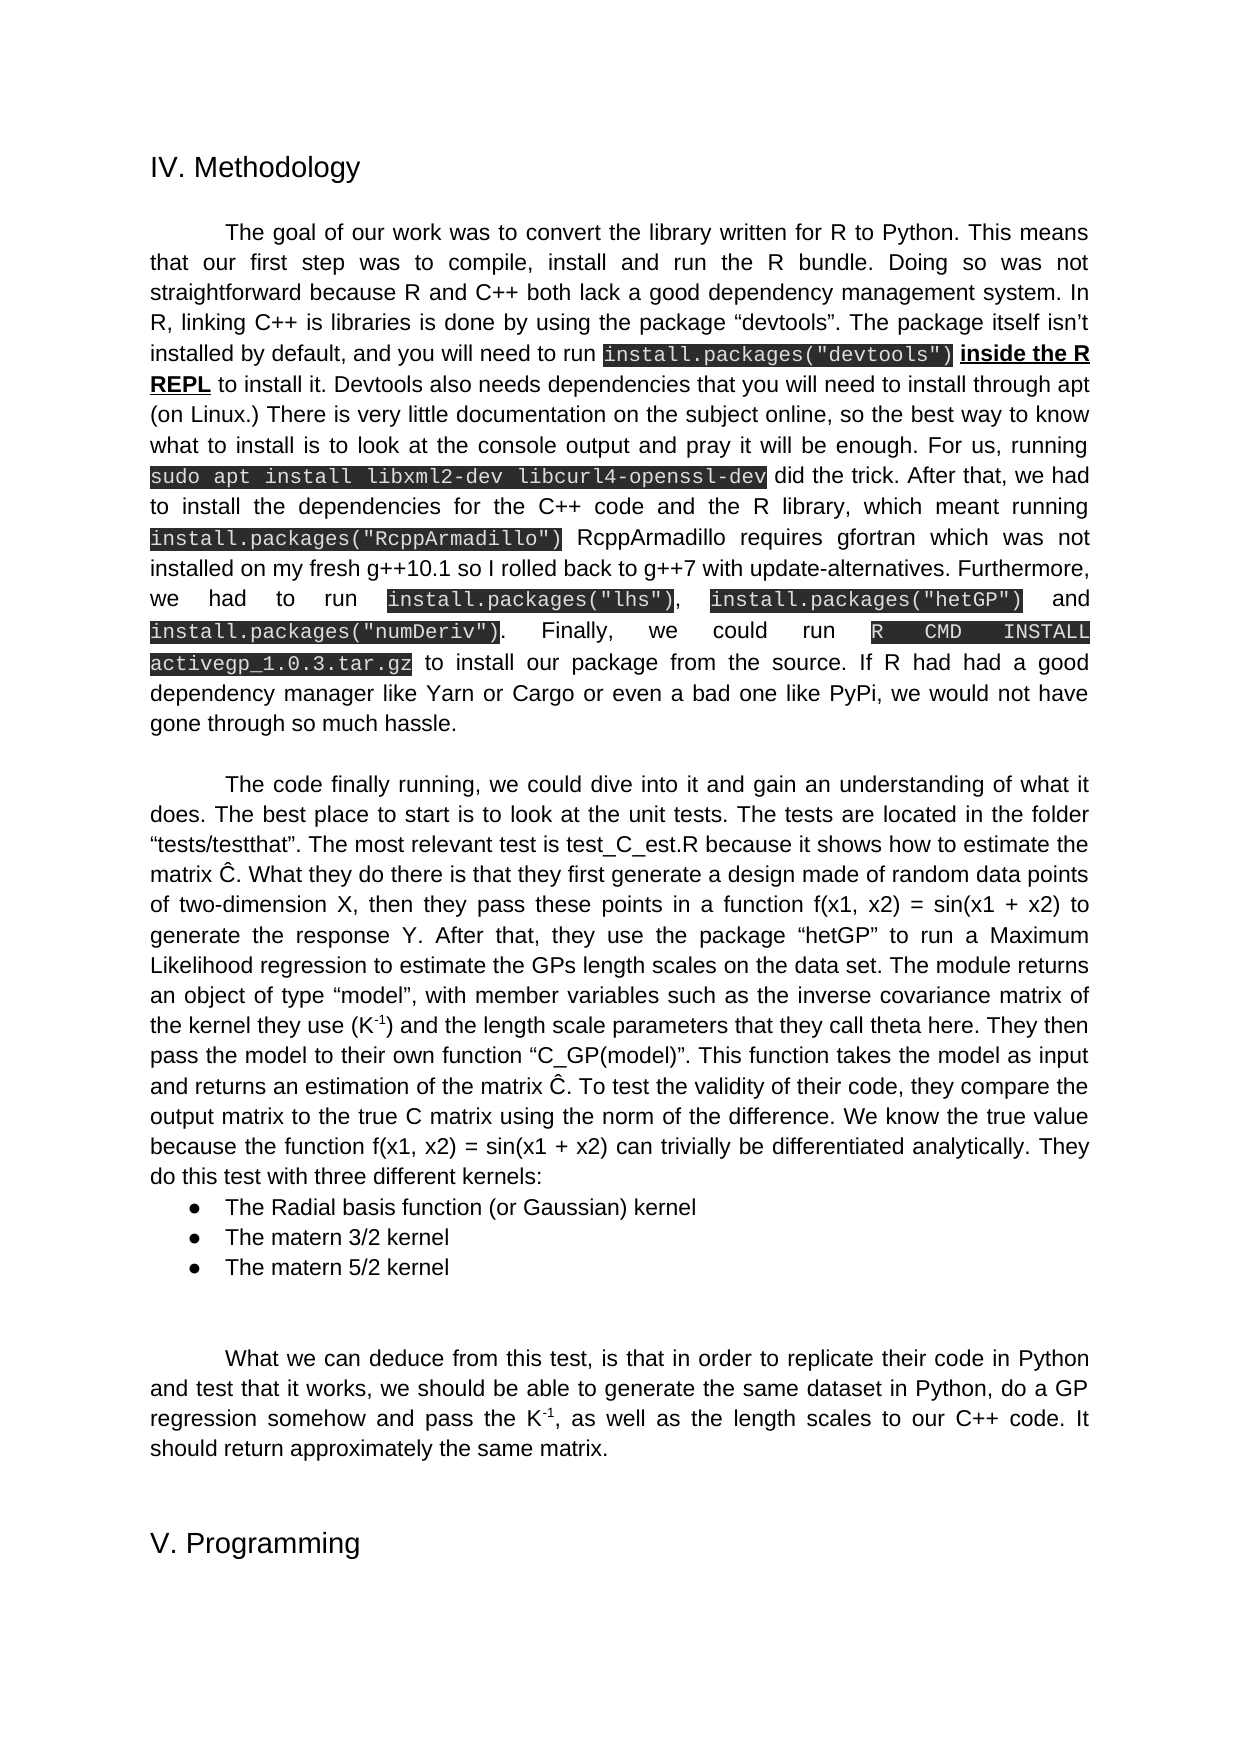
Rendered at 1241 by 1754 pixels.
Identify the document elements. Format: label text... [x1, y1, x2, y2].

text V. Programming [150, 1526, 1090, 1559]
text The goal of our work was to convert the library written for R to Python. This means that our first step was to compile, install and run the R bundle. Doing so was not straightforward because R and C++ both lack a good dependency management system. In R, linking C++ is libraries is done by using the package “devtools”. The package itself isn’t installed by default, and you will need to run install.packages("devtools") inside the R REPL to install it. Devtools also needs dependencies that you will need to install through apt (on Linux.) There is very little documentation on the subject online, so the best way to know what to install is to look at the console output and pray it will be enough. For us, running sudo apt install libxml2-dev libcurl4-openssl-dev did the trick. After that, we had to install the dependencies for the C++ code and the R library, which meant running install.packages("RcppArmadillo") RcppArmadillo requires gfortran which was not installed on my fresh g++10.1 so I rolled back to g++7 with update-alternatives. Furthermore, we had to run install.packages("lhs"), install.packages("hetGP") and install.packages("numDeriv"). Finally, we could run R CMD INSTALL activegp_1.0.3.tar.gz to install our package from the source. If R had had a good dependency manager like Yarn or Cargo or even a bad one like PyPi, we would not have gone through so much hassle. [150, 219, 1090, 737]
list The matern 3/2 kernel [187, 1224, 1090, 1250]
list The matern 5/2 kernel [187, 1254, 1090, 1280]
text IV. Methodology [150, 150, 1090, 183]
list The Radial basis function (or Gaussian) kernel [187, 1193, 1090, 1220]
text The code finally running, we could dive into it and gain an understanding of what it does. The best place to start is to look at the unit tests. The tests are located in the folder “tests/testthat”. The most relevant test is test_C_est.R because it shows how to estimate the matrix Ĉ. What they do there is that they first generate a design made of random data points of two-dimension X, then they pass these points in a function f(x1, x2) = sin(x1 + x2) to generate the response Y. After that, they use the package “hetGP” to run a Maximum Likelihood regression to estimate the GPs length scales on the data set. The module returns an object of type “model”, with member variables such as the inverse covariance matrix of the kernel they use (K-1) and the length scale parameters that they call theta here. They then pass the model to their own function “C_GP(model)”. This function takes the model as input and returns an estimation of the matrix Ĉ. To test the validity of their code, they compare the output matrix to the true C matrix using the norm of the difference. We know the true value because the function f(x1, x2) = sin(x1 + x2) can trivially be differentiated analytically. They do this test with three different kernels: [150, 771, 1090, 1190]
text What we can deduce from this test, is that in order to replicate their code in Python and test that it works, we should be able to generate the same dataset in Python, do a GP regression somehow and pass the K-1, as well as the length scales to our C++ code. It should return approximately the same matrix. [150, 1344, 1090, 1462]
